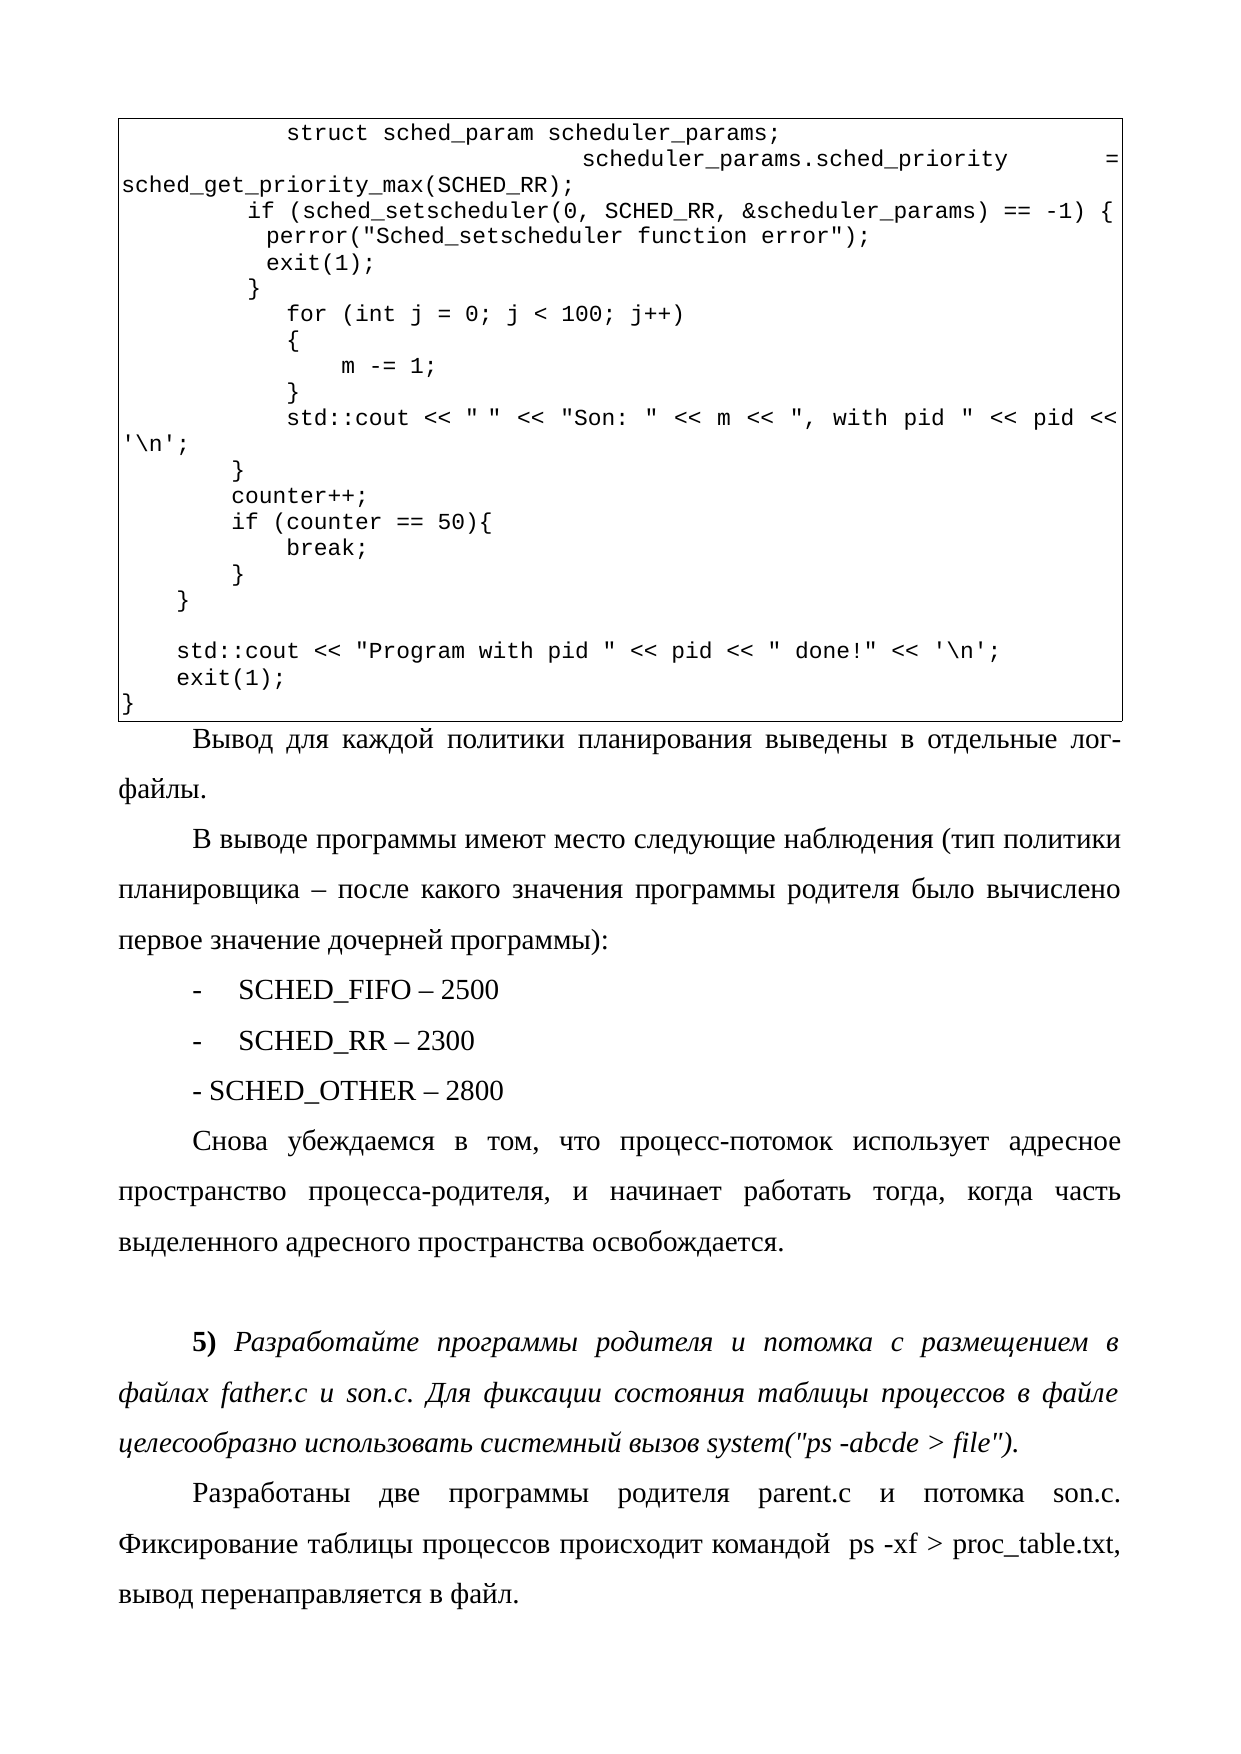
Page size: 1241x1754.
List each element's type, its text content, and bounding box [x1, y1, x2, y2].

text В выводе программы имеют место следующие наблюдения (тип политики планировщика – после какого значения программы родителя было вычислено первое значение дочерней программы): [118, 821, 1122, 956]
text struct sched_param scheduler_params; [119, 119, 1122, 144]
text exit(1); [119, 248, 1122, 274]
text counter++; [119, 481, 1122, 507]
text std::cout << " " << "Son: " << m << ", with pid " << pid << '\n'; [119, 403, 1122, 455]
text } [119, 585, 1122, 614]
text Вывод для каждой политики планирования выведены в отдельные лог-файлы. [118, 722, 1122, 804]
text for (int j = 0; j < 100; j++) [119, 300, 1122, 326]
text - SCHED_OTHER – 2800 [118, 1073, 1122, 1106]
text scheduler_params.sched_priority = sched_get_priority_max(SCHED_RR); [119, 144, 1122, 196]
text exit(1); [119, 663, 1122, 689]
text std::cout << "Program with pid " << pid << " done!" << '\n'; [119, 637, 1122, 663]
text m -= 1; [119, 352, 1122, 377]
text } [119, 559, 1122, 585]
text perror("Sched_setscheduler function error"); [119, 222, 1122, 248]
text if (counter == 50){ [119, 507, 1122, 533]
text } [119, 274, 1122, 300]
text } [119, 377, 1122, 403]
text Снова убеждаемся в том, что процесс-потомок использует адресное пространство процесса-родителя, и начинает работать тогда, когда часть выделенного адресного пространства освобождается. [118, 1123, 1122, 1257]
text Разработаны две программы родителя parent.c и потомка son.c. Фиксирование таблицы процессов происходит командой ps -xf > proc_table.txt, вывод перенаправляется в файл. [118, 1475, 1122, 1609]
text break; [119, 533, 1122, 559]
text - SCHED_FIFO – 2500 [118, 972, 1122, 1006]
text } [119, 689, 1122, 721]
text { [119, 326, 1122, 352]
text } [119, 455, 1122, 481]
text 5) Разработайте программы родителя и потомка с размещением в файлах father.c и son.c. Для фиксации состояния таблицы процессов в файле целесообразно использовать системный вызов system("ps -abcde > file"). [118, 1324, 1122, 1459]
text if (sched_setscheduler(0, SCHED_RR, &scheduler_params) == -1) { [119, 196, 1122, 222]
text - SCHED_RR – 2300 [118, 1023, 1122, 1056]
